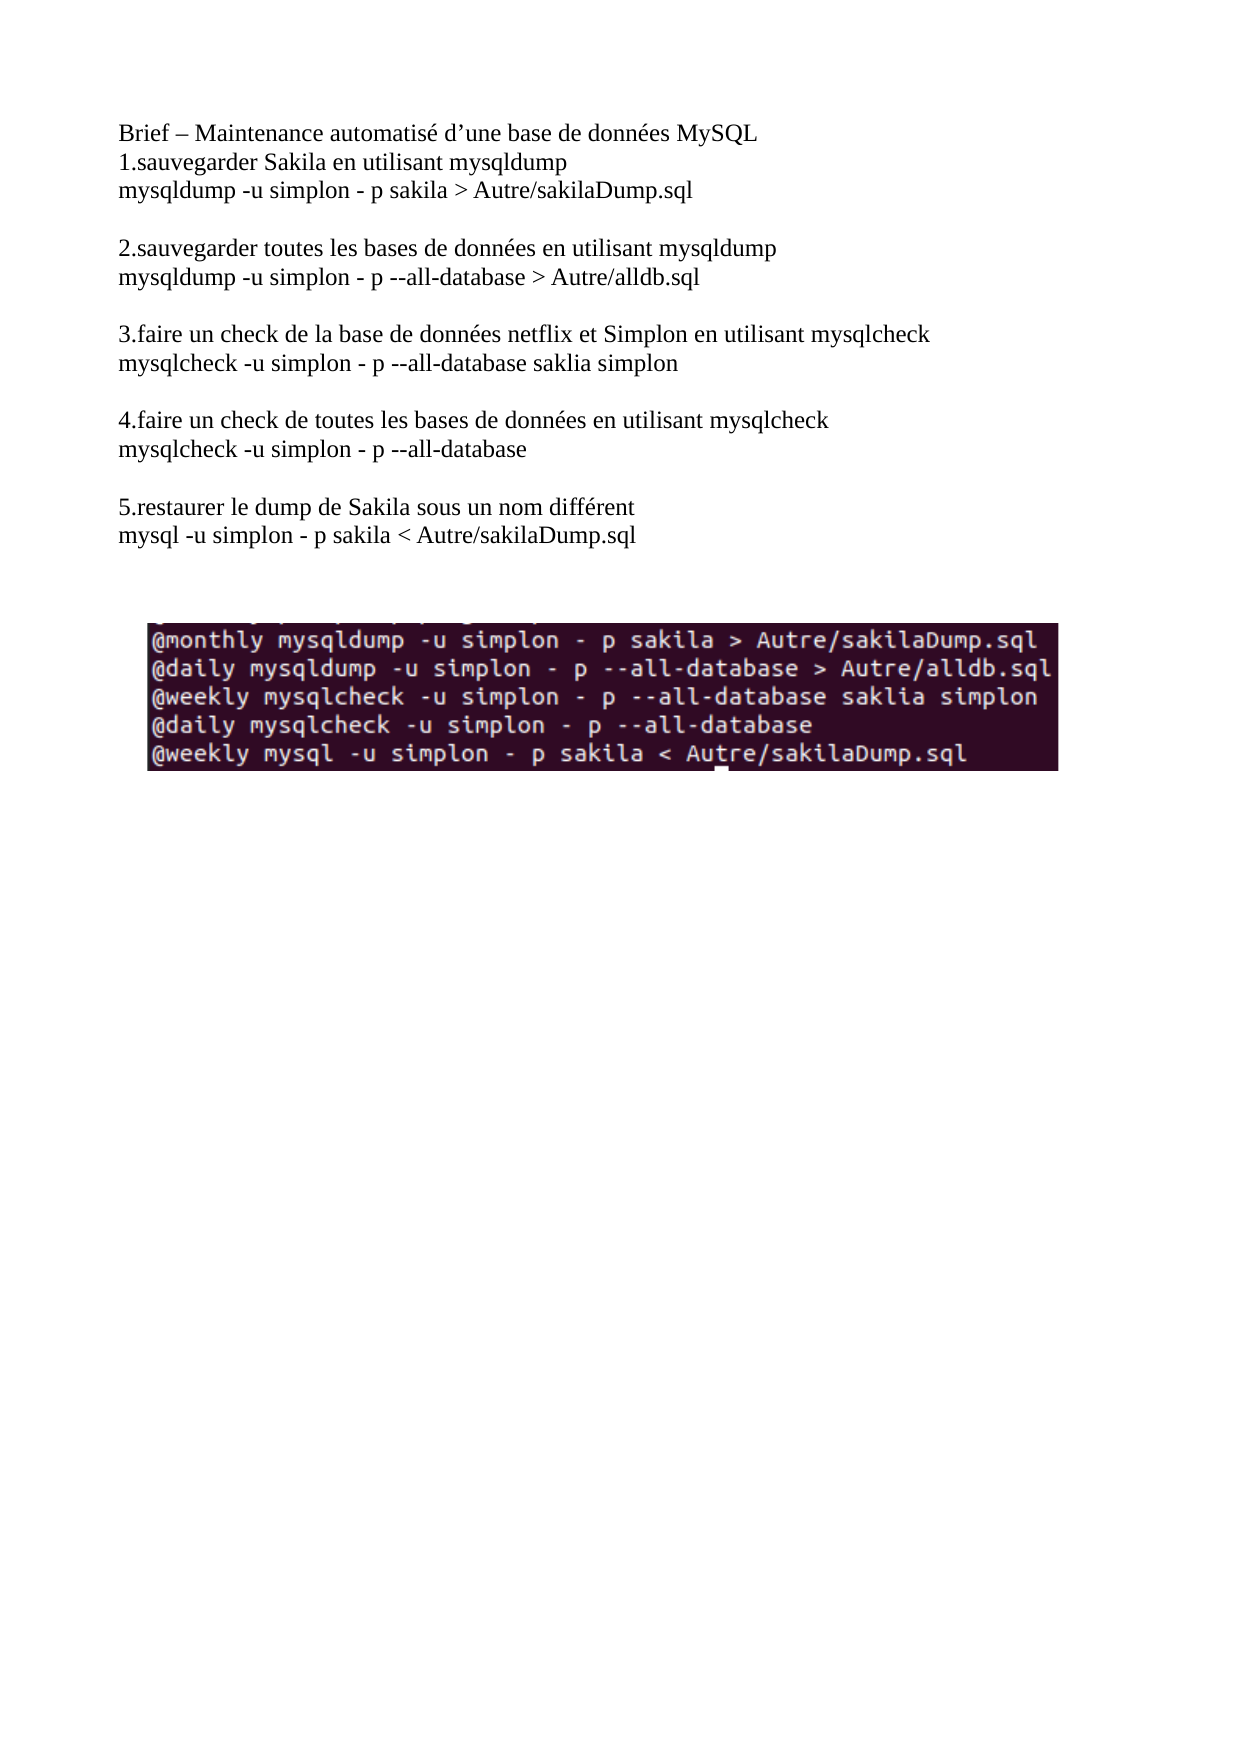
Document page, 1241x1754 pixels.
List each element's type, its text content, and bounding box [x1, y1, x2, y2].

picture [147, 623, 1059, 771]
text 3.faire un check de la base de données netflix et Simplon en utilisant mysqlcheck [118, 319, 1122, 348]
text 2.sauvegarder toutes les bases de données en utilisant mysqldump [118, 233, 1122, 262]
text Brief – Maintenance automatisé d’une base de données MySQL [118, 118, 1122, 147]
text 4.faire un check de toutes les bases de données en utilisant mysqlcheck [118, 406, 1122, 434]
text mysqlcheck -u simplon - p --all-database saklia simplon [118, 348, 1122, 377]
text mysqldump -u simplon - p sakila > Autre/sakilaDump.sql [118, 176, 1122, 204]
text 5.restaurer le dump de Sakila sous un nom différent [118, 492, 1122, 521]
text mysql -u simplon - p sakila < Autre/sakilaDump.sql [118, 521, 1122, 549]
text mysqldump -u simplon - p --all-database > Autre/alldb.sql [118, 262, 1122, 291]
text mysqlcheck -u simplon - p --all-database [118, 434, 1122, 463]
text 1.sauvegarder Sakila en utilisant mysqldump [118, 147, 1122, 176]
